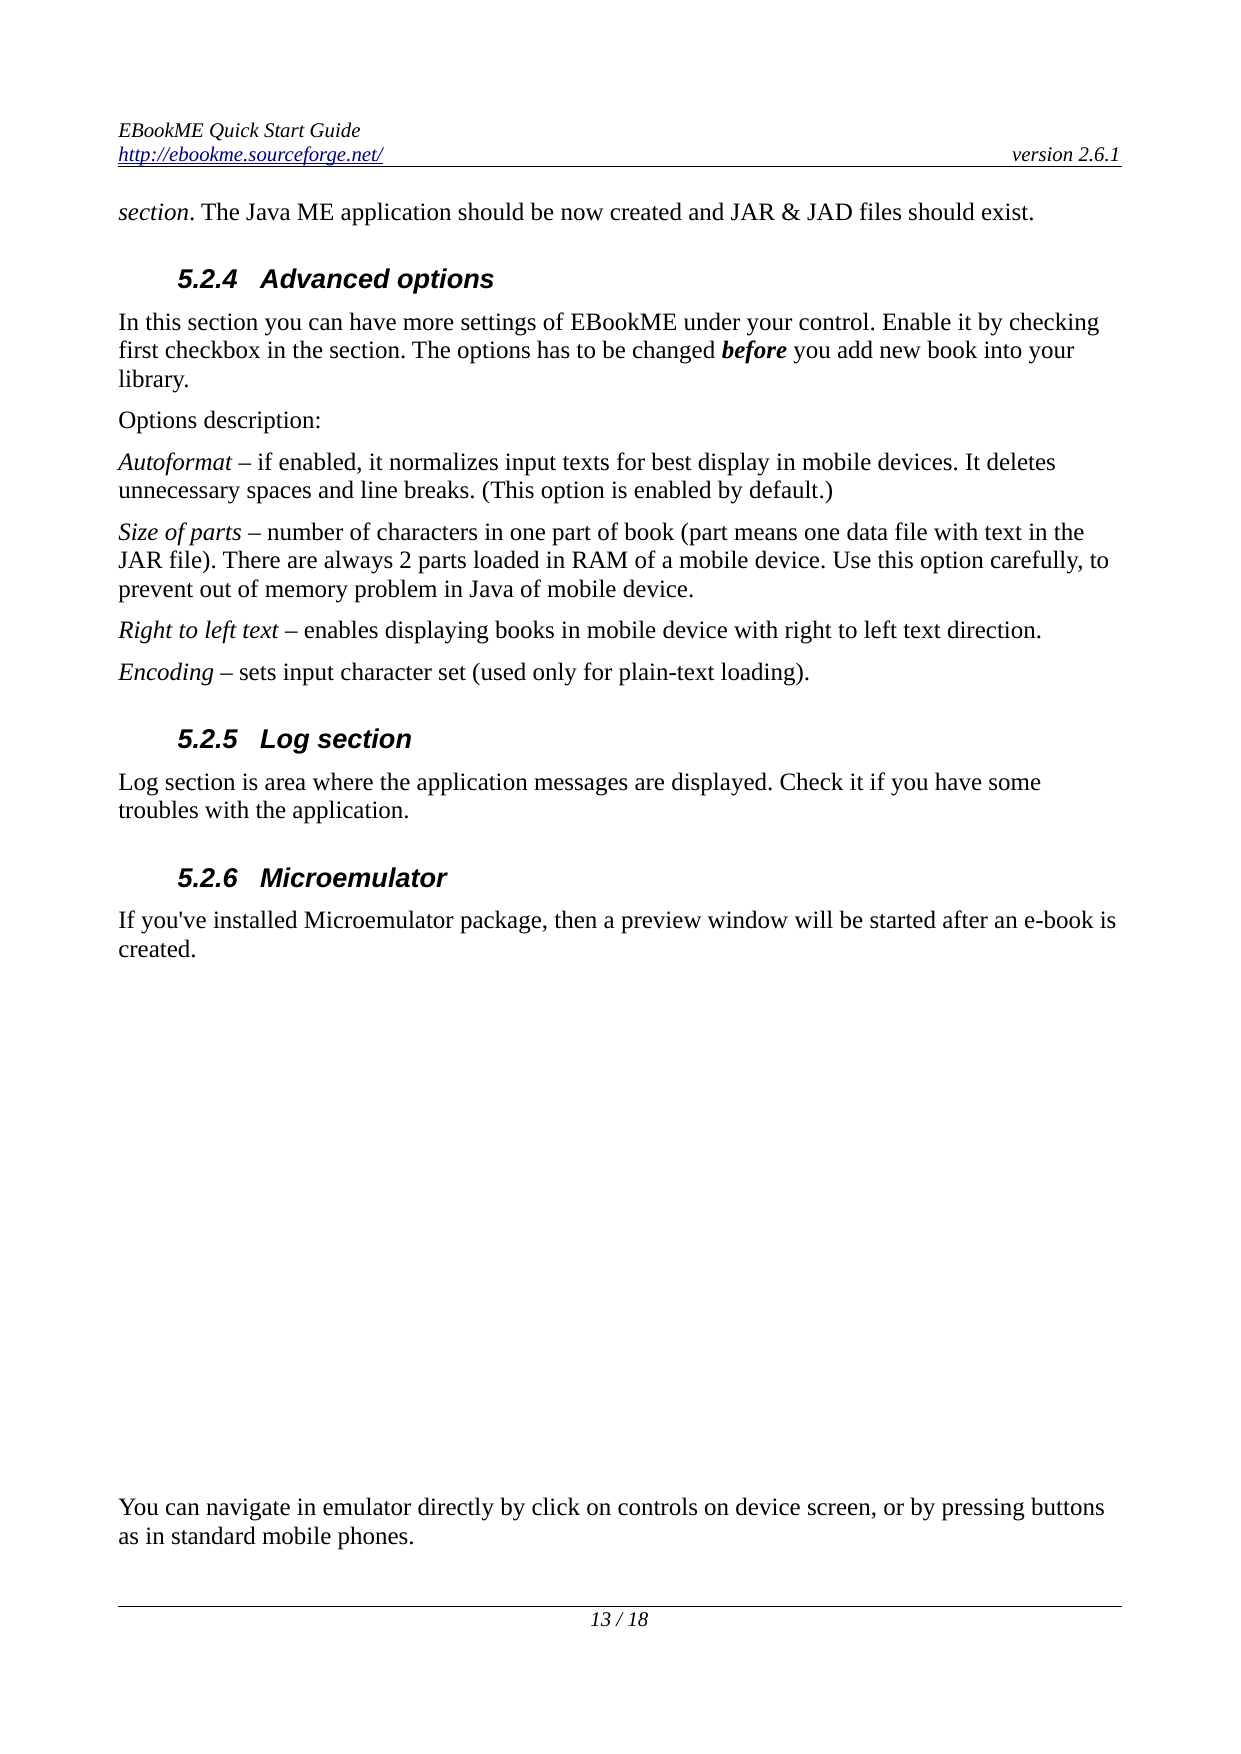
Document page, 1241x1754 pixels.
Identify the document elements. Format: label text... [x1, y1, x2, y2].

text Autoformat – if enabled, it normalizes input texts for best display in mobile devices. It deletes unnecessary spaces and line breaks. (This option is enabled by default.) [118, 447, 1122, 504]
text You can navigate in emulator directly by click on controls on device screen, or by pressing buttons as in standard mobile phones. [118, 976, 1122, 1550]
text In this section you can have more settings of EBookME under your control. Enable it by checking first checkbox in the section. The options has to be changed before you add new book into your library. [118, 307, 1122, 393]
text section. The Java ME application should be now created and JAR & JAD files should exist. [118, 197, 1122, 226]
text Size of parts – number of characters in one part of book (part means one data file with text in the JAR file). There are always 2 parts loaded in RAM of a mobile device. Use this option carefully, to prevent out of memory problem in Java of mobile device. [118, 517, 1122, 603]
subtitle Microemulator [177, 862, 1122, 893]
text Options description: [118, 406, 1122, 434]
text Log section is area where the application messages are displayed. Check it if you have some troubles with the application. [118, 767, 1122, 824]
text Right to left text – enables displaying books in mobile device with right to left text direction. [118, 616, 1122, 644]
text If you've installed Microemulator package, then a preview window will be started after an e-book is created. [118, 906, 1122, 963]
text Encoding – sets input character set (used only for plain-text loading). [118, 657, 1122, 686]
subtitle Log section [177, 723, 1122, 754]
subtitle Advanced options [177, 263, 1122, 294]
